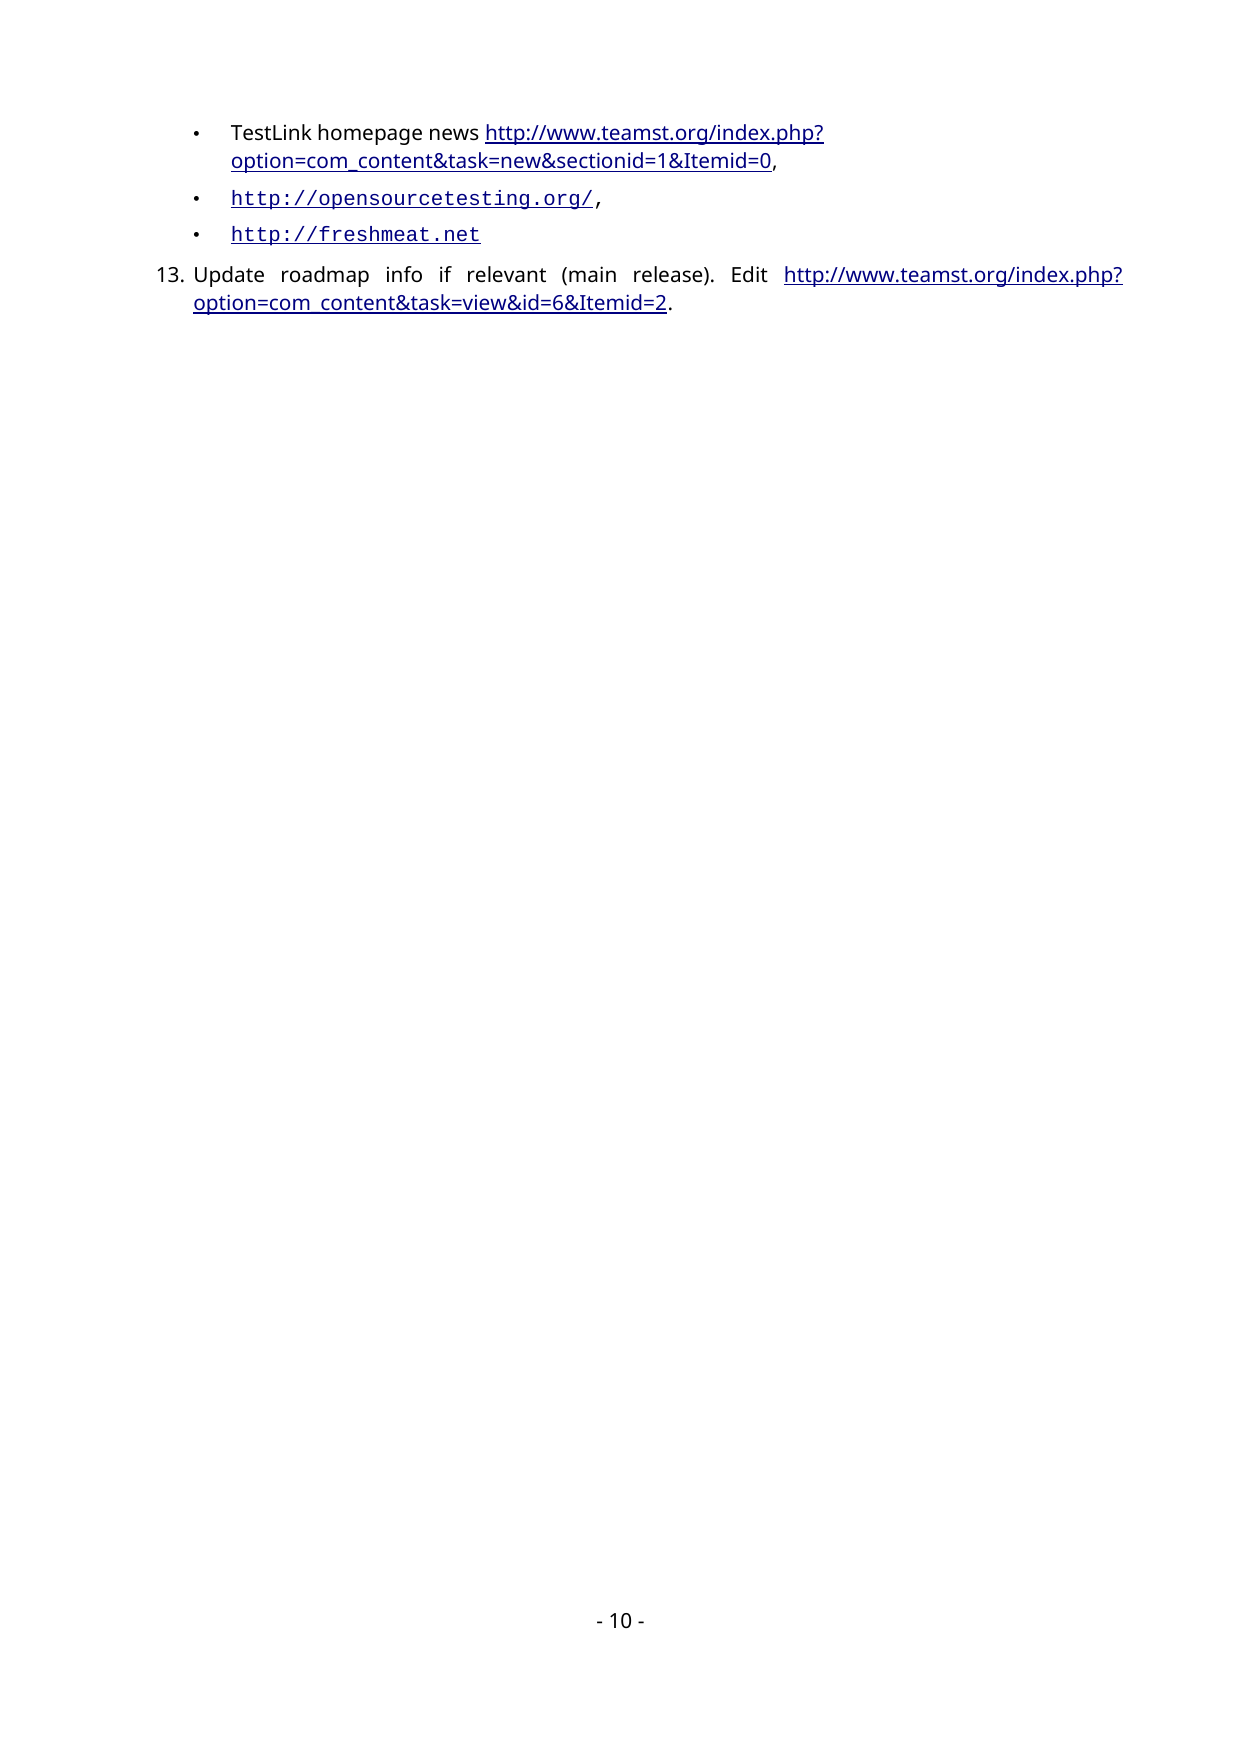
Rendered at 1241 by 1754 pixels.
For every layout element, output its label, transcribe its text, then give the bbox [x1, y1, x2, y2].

list http://opensourcetesting.org/, [193, 187, 1122, 211]
list Update roadmap info if relevant (main release). Edit http://www.teamst.org/index.php?option=com_content&task=view&id=6&Itemid=2. [156, 260, 1122, 317]
list TestLink homepage news http://www.teamst.org/index.php?option=com_content&task=new&sectionid=1&Itemid=0, [193, 118, 1122, 175]
list http://freshmeat.net [193, 224, 1122, 247]
